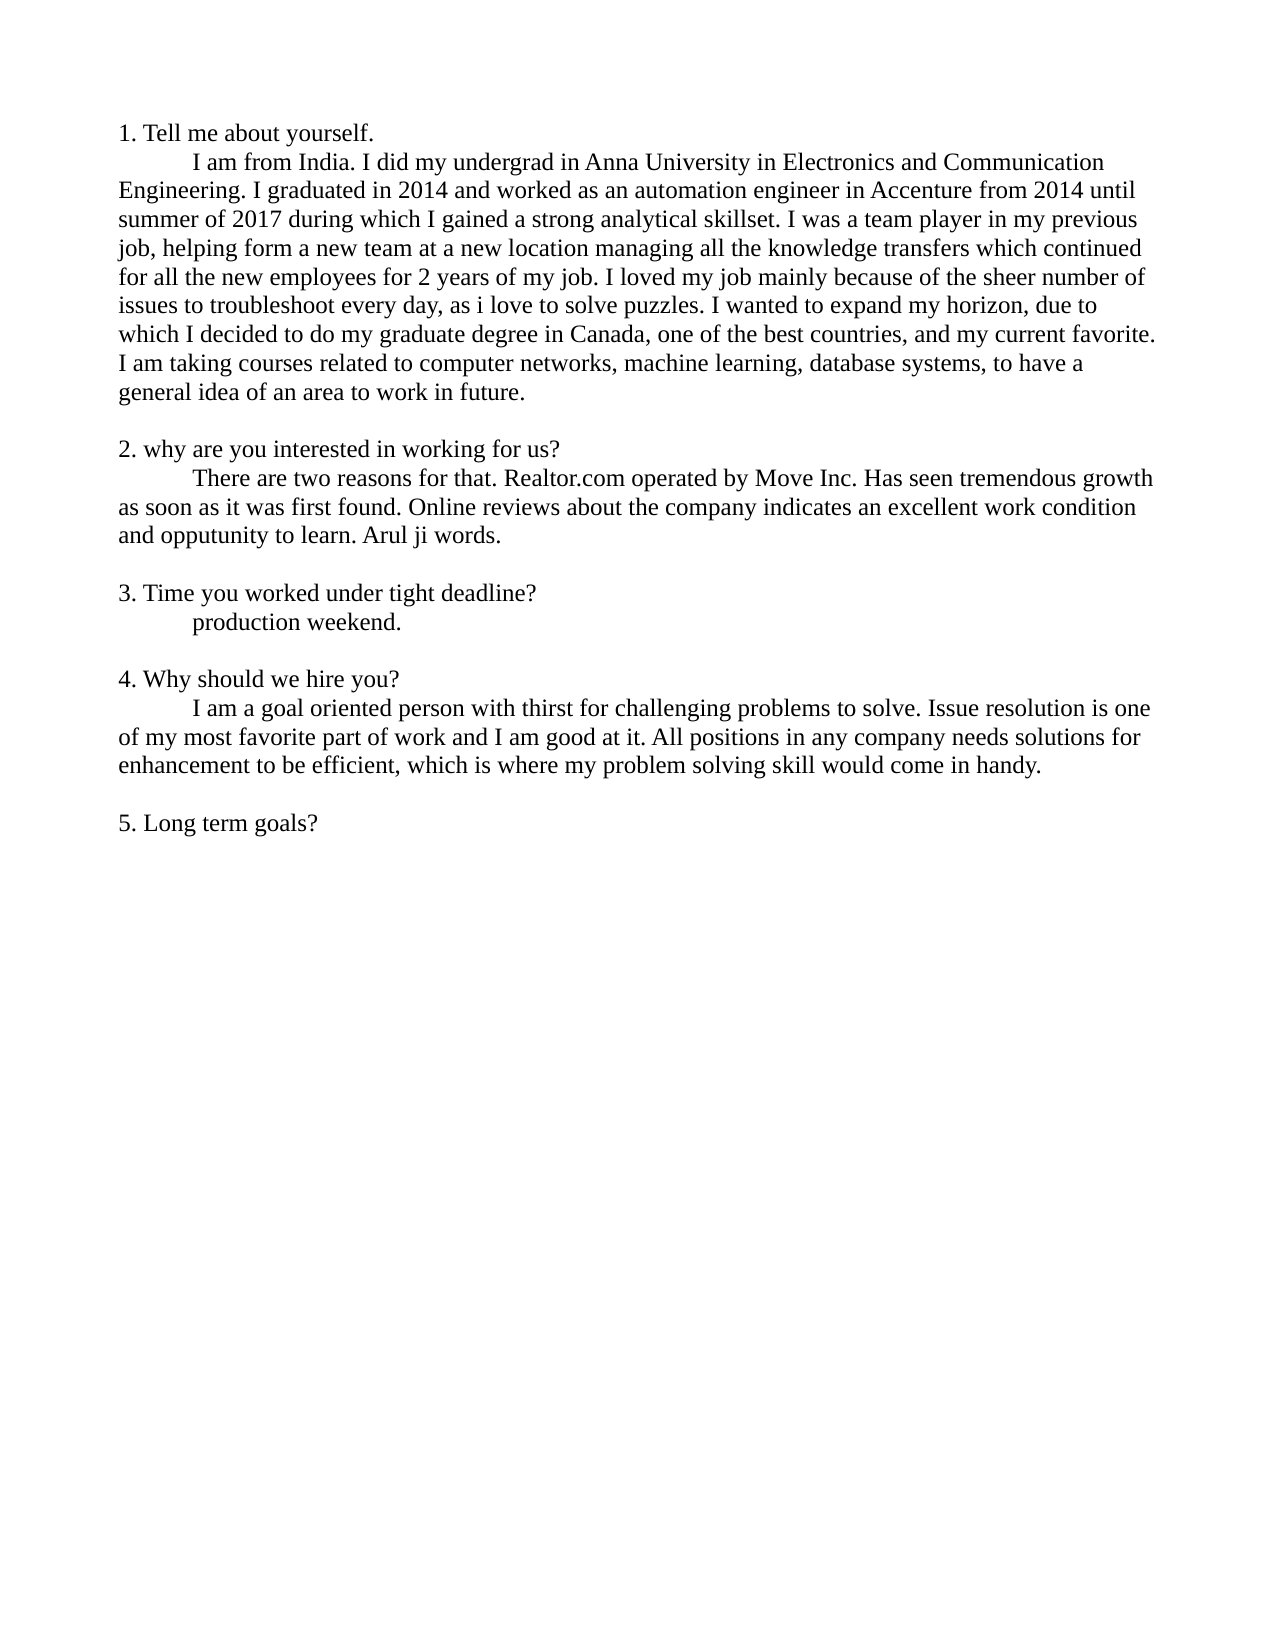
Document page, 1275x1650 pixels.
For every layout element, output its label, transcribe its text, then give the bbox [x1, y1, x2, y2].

text 5. Long term goals? [118, 808, 1157, 837]
text I am a goal oriented person with thirst for challenging problems to solve. Issue resolution is one of my most favorite part of work and I am good at it. All positions in any company needs solutions for enhancement to be efficient, which is where my problem solving skill would come in handy. [118, 693, 1157, 779]
text There are two reasons for that. Realtor.com operated by Move Inc. Has seen tremendous growth as soon as it was first found. Online reviews about the company indicates an excellent work condition and opputunity to learn. Arul ji words. [118, 463, 1157, 549]
text 1. Tell me about yourself. [118, 118, 1157, 147]
text 4. Why should we hire you? [118, 664, 1157, 693]
text I am from India. I did my undergrad in Anna University in Electronics and Communication Engineering. I graduated in 2014 and worked as an automation engineer in Accenture from 2014 until summer of 2017 during which I gained a strong analytical skillset. I was a team player in my previous job, helping form a new team at a new location managing all the knowledge transfers which continued for all the new employees for 2 years of my job. I loved my job mainly because of the sheer number of issues to troubleshoot every day, as i love to solve puzzles. I wanted to expand my horizon, due to which I decided to do my graduate degree in Canada, one of the best countries, and my current favorite. I am taking courses related to computer networks, machine learning, database systems, to have a general idea of an area to work in future. [118, 147, 1157, 406]
text 3. Time you worked under tight deadline? [118, 578, 1157, 607]
text 2. why are you interested in working for us? [118, 434, 1157, 463]
text production weekend. [118, 607, 1157, 636]
